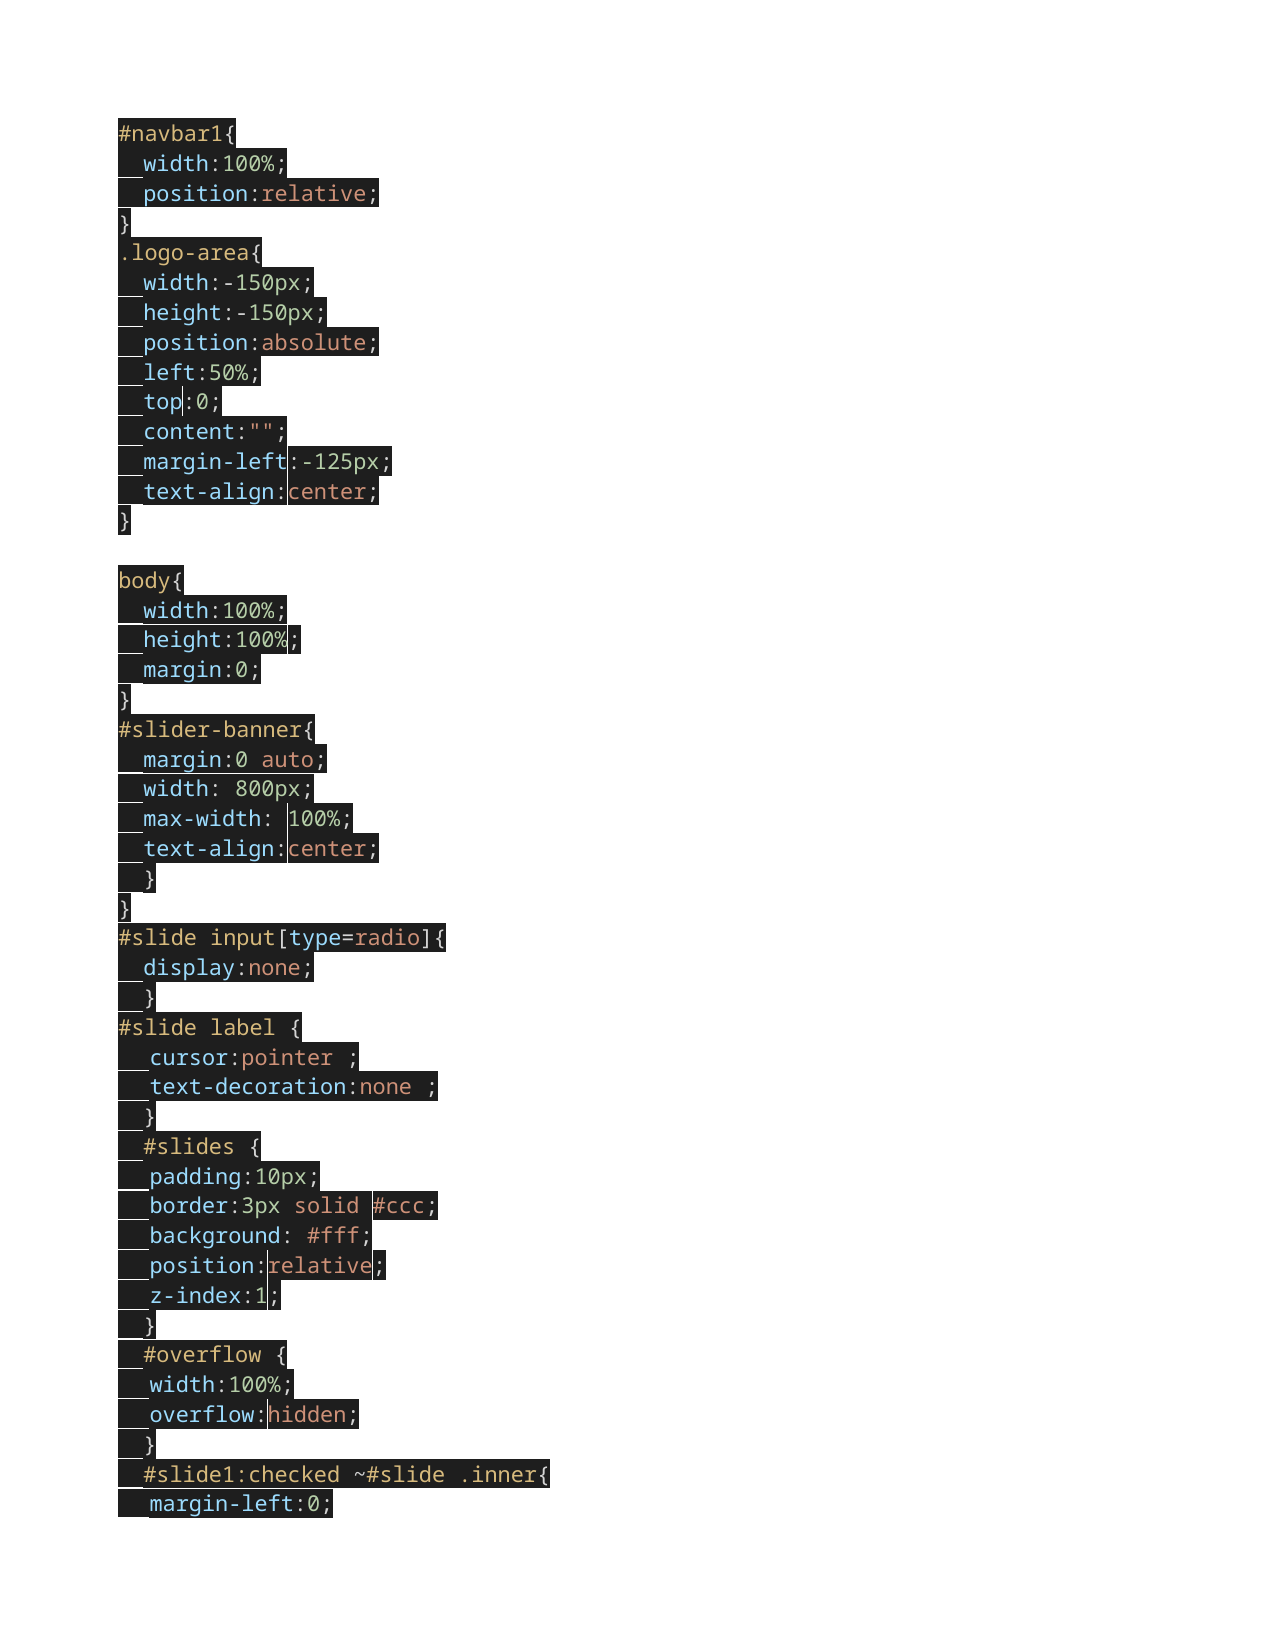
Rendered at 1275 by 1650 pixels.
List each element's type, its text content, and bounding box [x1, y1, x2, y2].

text } [118, 1310, 1157, 1339]
text width: 800px; [118, 773, 1157, 803]
text border:3px solid #ccc; [118, 1191, 1157, 1220]
text } [118, 863, 1157, 893]
text #slide1:checked ~#slide .inner{ [118, 1459, 1157, 1488]
text background: #fff; [118, 1220, 1157, 1250]
text z-index:1; [118, 1280, 1157, 1310]
text width:100%; [118, 1369, 1157, 1399]
text margin-left:-125px; [118, 446, 1157, 476]
text text-align:center; [118, 476, 1157, 505]
text text-decoration:none ; [118, 1071, 1157, 1101]
text #slide label { [118, 1012, 1157, 1042]
text cursor:pointer ; [118, 1042, 1157, 1071]
text padding:10px; [118, 1161, 1157, 1191]
text position:absolute; [118, 327, 1157, 356]
text overflow:hidden; [118, 1399, 1157, 1429]
text width:100%; [118, 148, 1157, 178]
text height:-150px; [118, 297, 1157, 327]
text text-align:center; [118, 833, 1157, 863]
text margin:0; [118, 654, 1157, 684]
text #overflow { [118, 1339, 1157, 1369]
text #slider-banner{ [118, 714, 1157, 744]
text } [118, 1101, 1157, 1131]
text width:-150px; [118, 267, 1157, 297]
text content:""; [118, 416, 1157, 446]
text } [118, 684, 1157, 714]
text } [118, 982, 1157, 1012]
text #slides { [118, 1131, 1157, 1161]
text width:100%; [118, 595, 1157, 624]
text } [118, 505, 1157, 535]
text position:relative; [118, 1250, 1157, 1280]
text } [118, 893, 1157, 922]
text top:0; [118, 386, 1157, 416]
text margin:0 auto; [118, 744, 1157, 773]
text max-width: 100%; [118, 803, 1157, 833]
text left:50%; [118, 356, 1157, 386]
text } [118, 1429, 1157, 1459]
text height:100%; [118, 624, 1157, 654]
text body{ [118, 565, 1157, 595]
text .logo-area{ [118, 237, 1157, 267]
text #slide input[type=radio]{ [118, 922, 1157, 952]
text #navbar1{ [118, 118, 1157, 148]
text position:relative; [118, 178, 1157, 207]
text margin-left:0; [118, 1488, 1157, 1518]
text display:none; [118, 952, 1157, 982]
text } [118, 207, 1157, 237]
